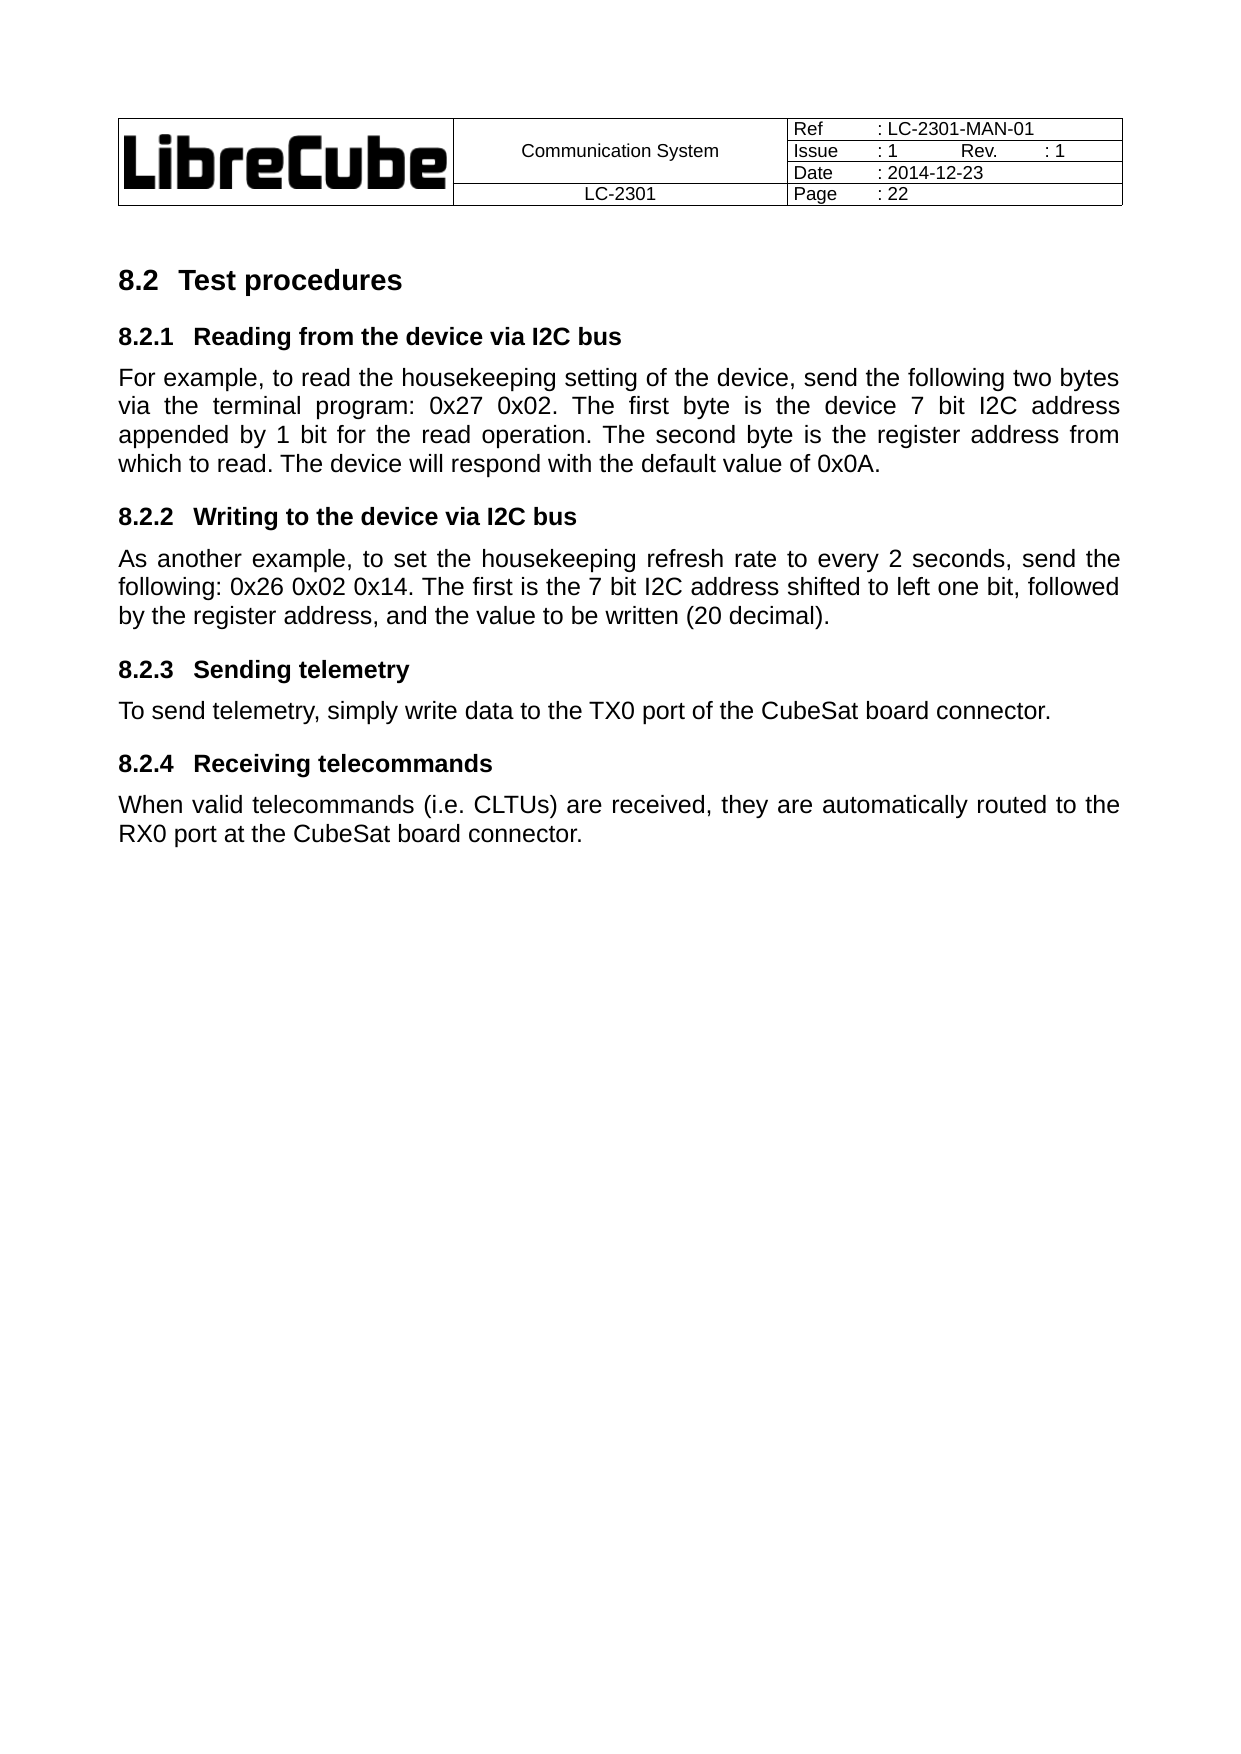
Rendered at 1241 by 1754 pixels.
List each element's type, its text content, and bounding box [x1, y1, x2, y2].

picture [124, 134, 447, 189]
text To send telemetry, simply write data to the TX0 port of the CubeSat board connector. [118, 696, 1122, 724]
text As another example, to set the housekeeping refresh rate to every 2 seconds, send the following: 0x26 0x02 0x14. The first is the 7 bit I2C address shifted to left one bit, followed by the register address, and the value to be written (20 decimal). [118, 543, 1122, 630]
subtitle Writing to the device via I2C bus [118, 502, 1122, 531]
subtitle Sending telemetry [118, 654, 1122, 683]
text For example, to read the housekeeping setting of the device, send the following two bytes via the terminal program: 0x27 0x02. The first byte is the device 7 bit I2C address appended by 1 bit for the read operation. The second byte is the register address from which to read. The device will respond with the default value of 0x0A. [118, 363, 1122, 478]
text When valid telecommands (i.e. CLTUs) are received, they are automatically routed to the RX0 port at the CubeSat board connector. [118, 790, 1122, 848]
subtitle Receiving telecommands [118, 749, 1122, 778]
subtitle Test procedures [118, 263, 1122, 297]
subtitle Reading from the device via I2C bus [118, 321, 1122, 350]
